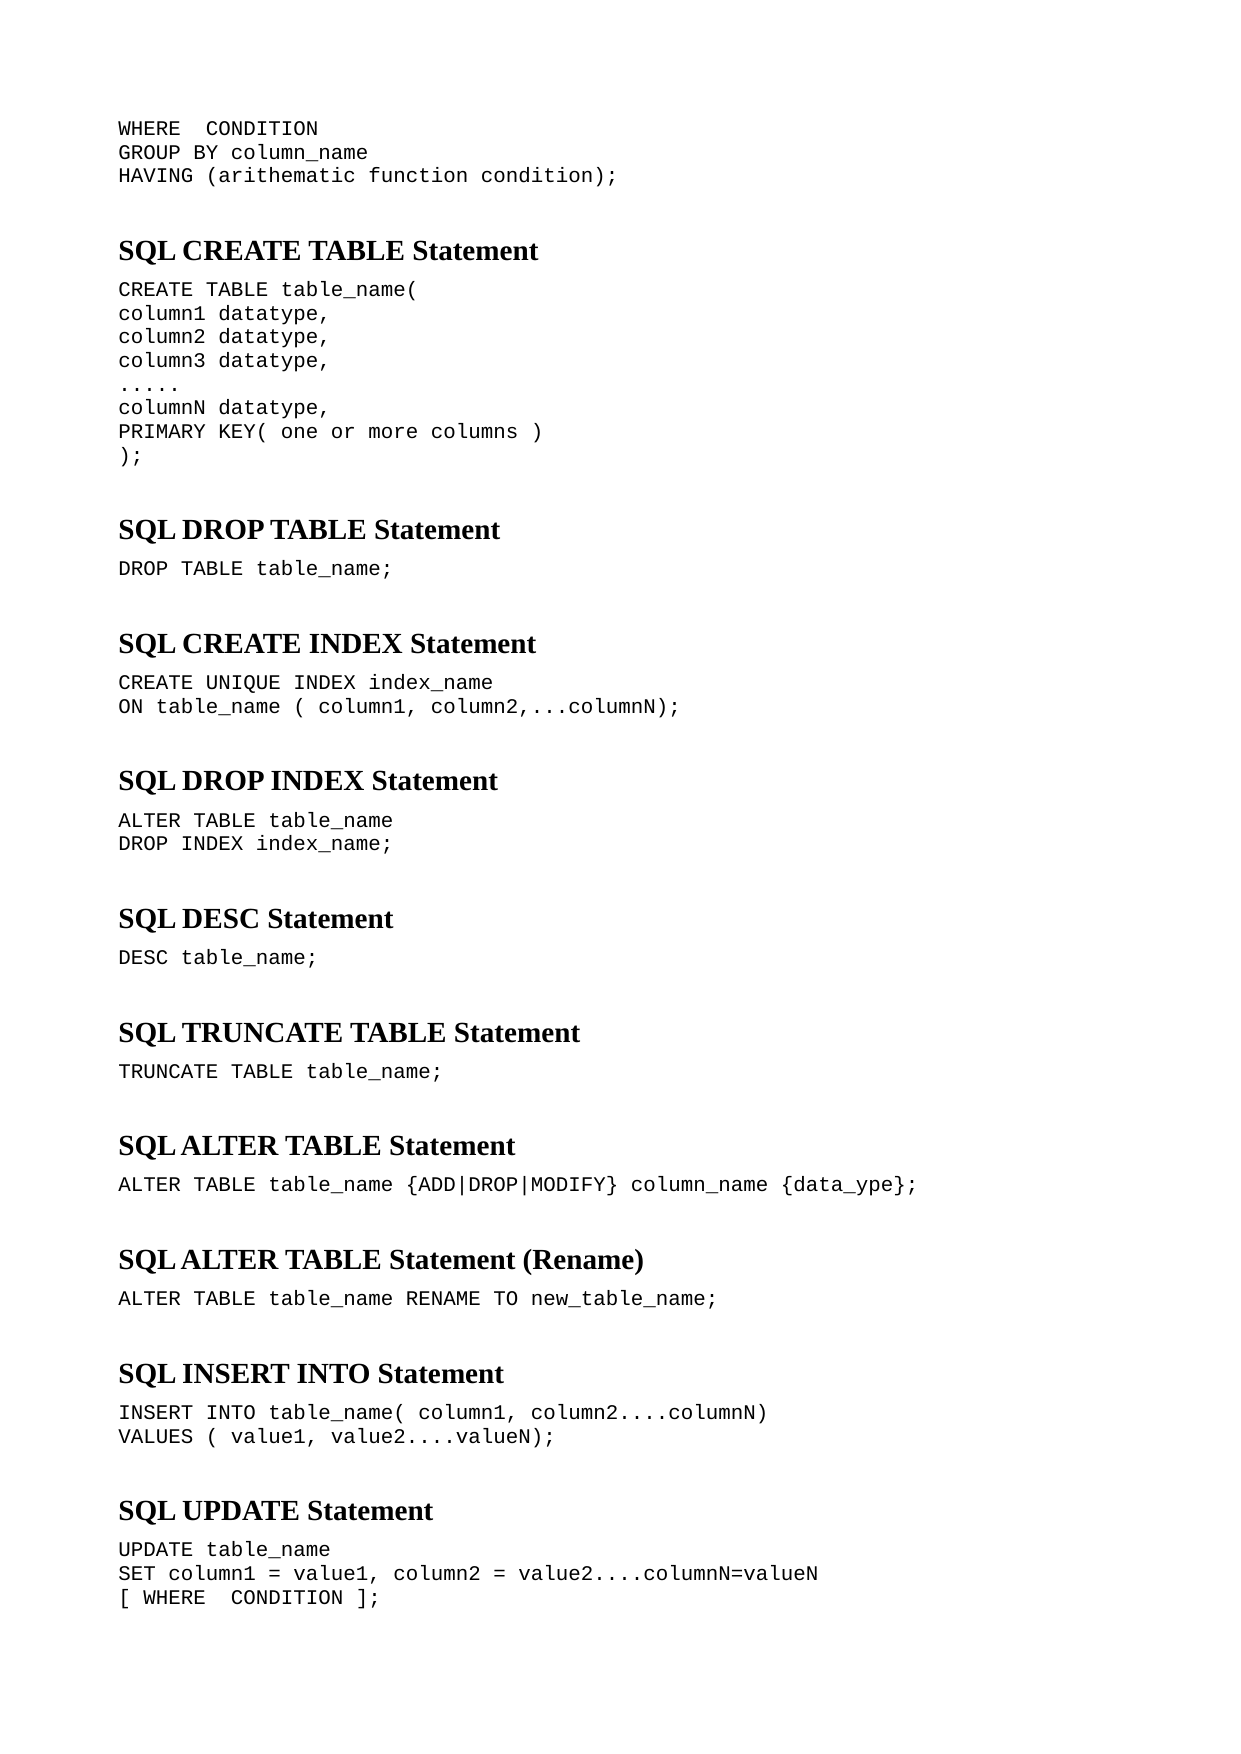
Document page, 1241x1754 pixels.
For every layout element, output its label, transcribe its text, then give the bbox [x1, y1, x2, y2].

subtitle SQL CREATE TABLE Statement [118, 233, 1122, 267]
text ..... [118, 374, 1122, 397]
text column2 datatype, [118, 326, 1122, 350]
subtitle SQL TRUNCATE TABLE Statement [118, 1015, 1122, 1048]
text column3 datatype, [118, 350, 1122, 374]
subtitle SQL UPDATE Statement [118, 1493, 1122, 1527]
text WHERE CONDITION [118, 118, 1122, 142]
text GROUP BY column_name [118, 142, 1122, 165]
text DESC table_name; [118, 947, 1122, 971]
text column1 datatype, [118, 303, 1122, 326]
text VALUES ( value1, value2....valueN); [118, 1426, 1122, 1449]
text ALTER TABLE table_name [118, 809, 1122, 833]
text ALTER TABLE table_name {ADD|DROP|MODIFY} column_name {data_ype}; [118, 1174, 1122, 1198]
text UPDATE table_name [118, 1539, 1122, 1563]
subtitle SQL DESC Statement [118, 901, 1122, 934]
text columnN datatype, [118, 397, 1122, 421]
text CREATE UNIQUE INDEX index_name [118, 672, 1122, 696]
subtitle SQL CREATE INDEX Statement [118, 626, 1122, 660]
subtitle SQL INSERT INTO Statement [118, 1356, 1122, 1389]
text PRIMARY KEY( one or more columns ) [118, 421, 1122, 445]
text ALTER TABLE table_name RENAME TO new_table_name; [118, 1288, 1122, 1312]
text CREATE TABLE table_name( [118, 279, 1122, 303]
text ); [118, 445, 1122, 468]
text ON table_name ( column1, column2,...columnN); [118, 696, 1122, 719]
subtitle SQL ALTER TABLE Statement (Rename) [118, 1242, 1122, 1276]
text HAVING (arithematic function condition); [118, 165, 1122, 189]
text INSERT INTO table_name( column1, column2....columnN) [118, 1402, 1122, 1426]
subtitle SQL ALTER TABLE Statement [118, 1128, 1122, 1162]
text TRUNCATE TABLE table_name; [118, 1061, 1122, 1084]
subtitle SQL DROP TABLE Statement [118, 512, 1122, 546]
subtitle SQL DROP INDEX Statement [118, 763, 1122, 797]
text [ WHERE CONDITION ]; [118, 1587, 1122, 1610]
text DROP INDEX index_name; [118, 833, 1122, 857]
text DROP TABLE table_name; [118, 558, 1122, 582]
text SET column1 = value1, column2 = value2....columnN=valueN [118, 1563, 1122, 1587]
